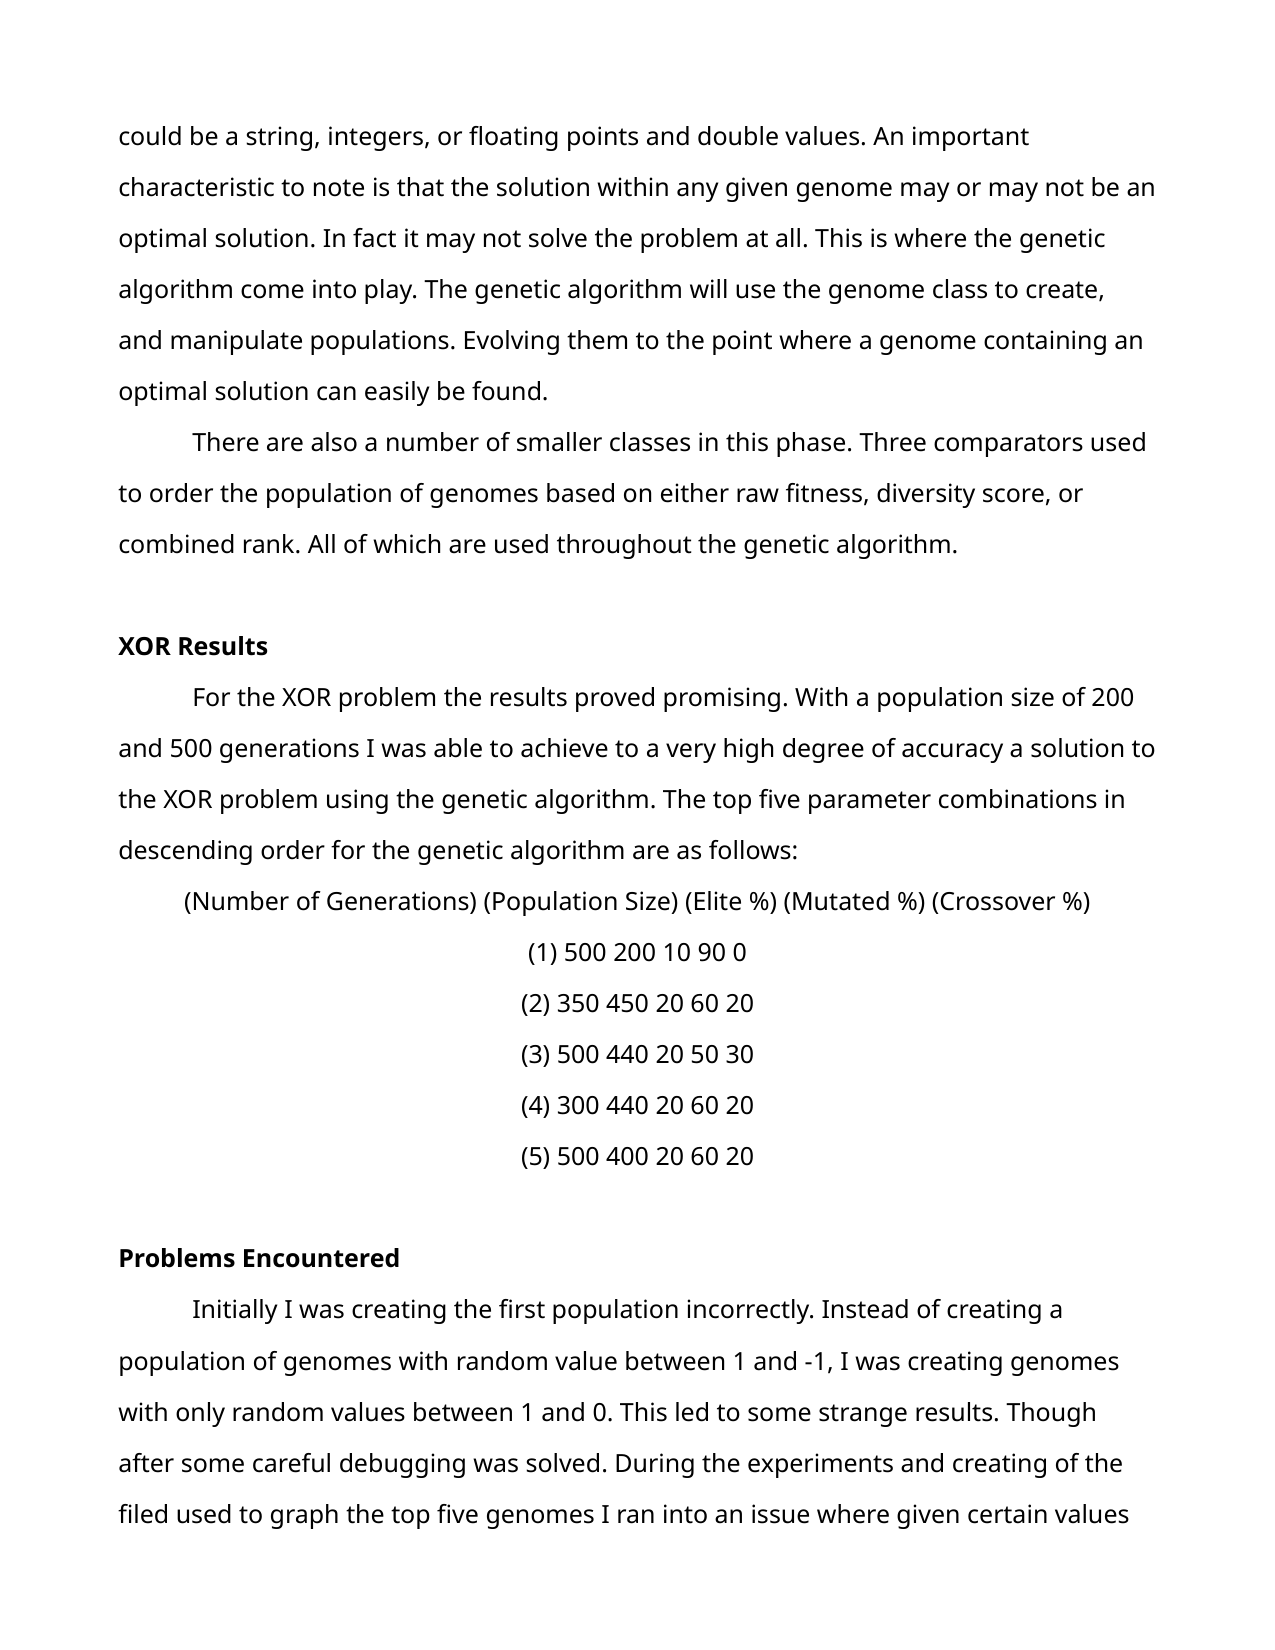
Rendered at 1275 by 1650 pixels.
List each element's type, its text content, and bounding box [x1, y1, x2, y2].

text XOR Results [118, 628, 1157, 663]
text (4) 300 440 20 60 20 [118, 1088, 1157, 1122]
text (5) 500 400 20 60 20 [118, 1139, 1157, 1173]
text (3) 500 440 20 50 30 [118, 1037, 1157, 1071]
text (2) 350 450 20 60 20 [118, 986, 1157, 1020]
text (Number of Generations) (Population Size) (Elite %) (Mutated %) (Crossover %) [118, 884, 1157, 918]
text For the XOR problem the results proved promising. With a population size of 200 and 500 generations I was able to achieve to a very high degree of accuracy a solution to the XOR problem using the genetic algorithm. The top five parameter combinations in descending order for the genetic algorithm are as follows: [118, 679, 1157, 867]
text Problems Encountered [118, 1241, 1157, 1275]
text could be a string, integers, or floating points and double values. An important characteristic to note is that the solution within any given genome may or may not be an optimal solution. In fact it may not solve the problem at all. This is where the genetic algorithm come into play. The genetic algorithm will use the genome class to create, and manipulate populations. Evolving them to the point where a genome containing an optimal solution can easily be found. [118, 118, 1157, 407]
text There are also a number of smaller classes in this phase. Three comparators used to order the population of genomes based on either raw fitness, diversity score, or combined rank. All of which are used throughout the genetic algorithm. [118, 424, 1157, 561]
text Initially I was creating the first population incorrectly. Instead of creating a population of genomes with random value between 1 and -1, I was creating genomes with only random values between 1 and 0. This led to some strange results. Though after some careful debugging was solved. During the experiments and creating of the filed used to graph the top five genomes I ran into an issue where given certain values [118, 1292, 1157, 1530]
text (1) 500 200 10 90 0 [118, 935, 1157, 969]
